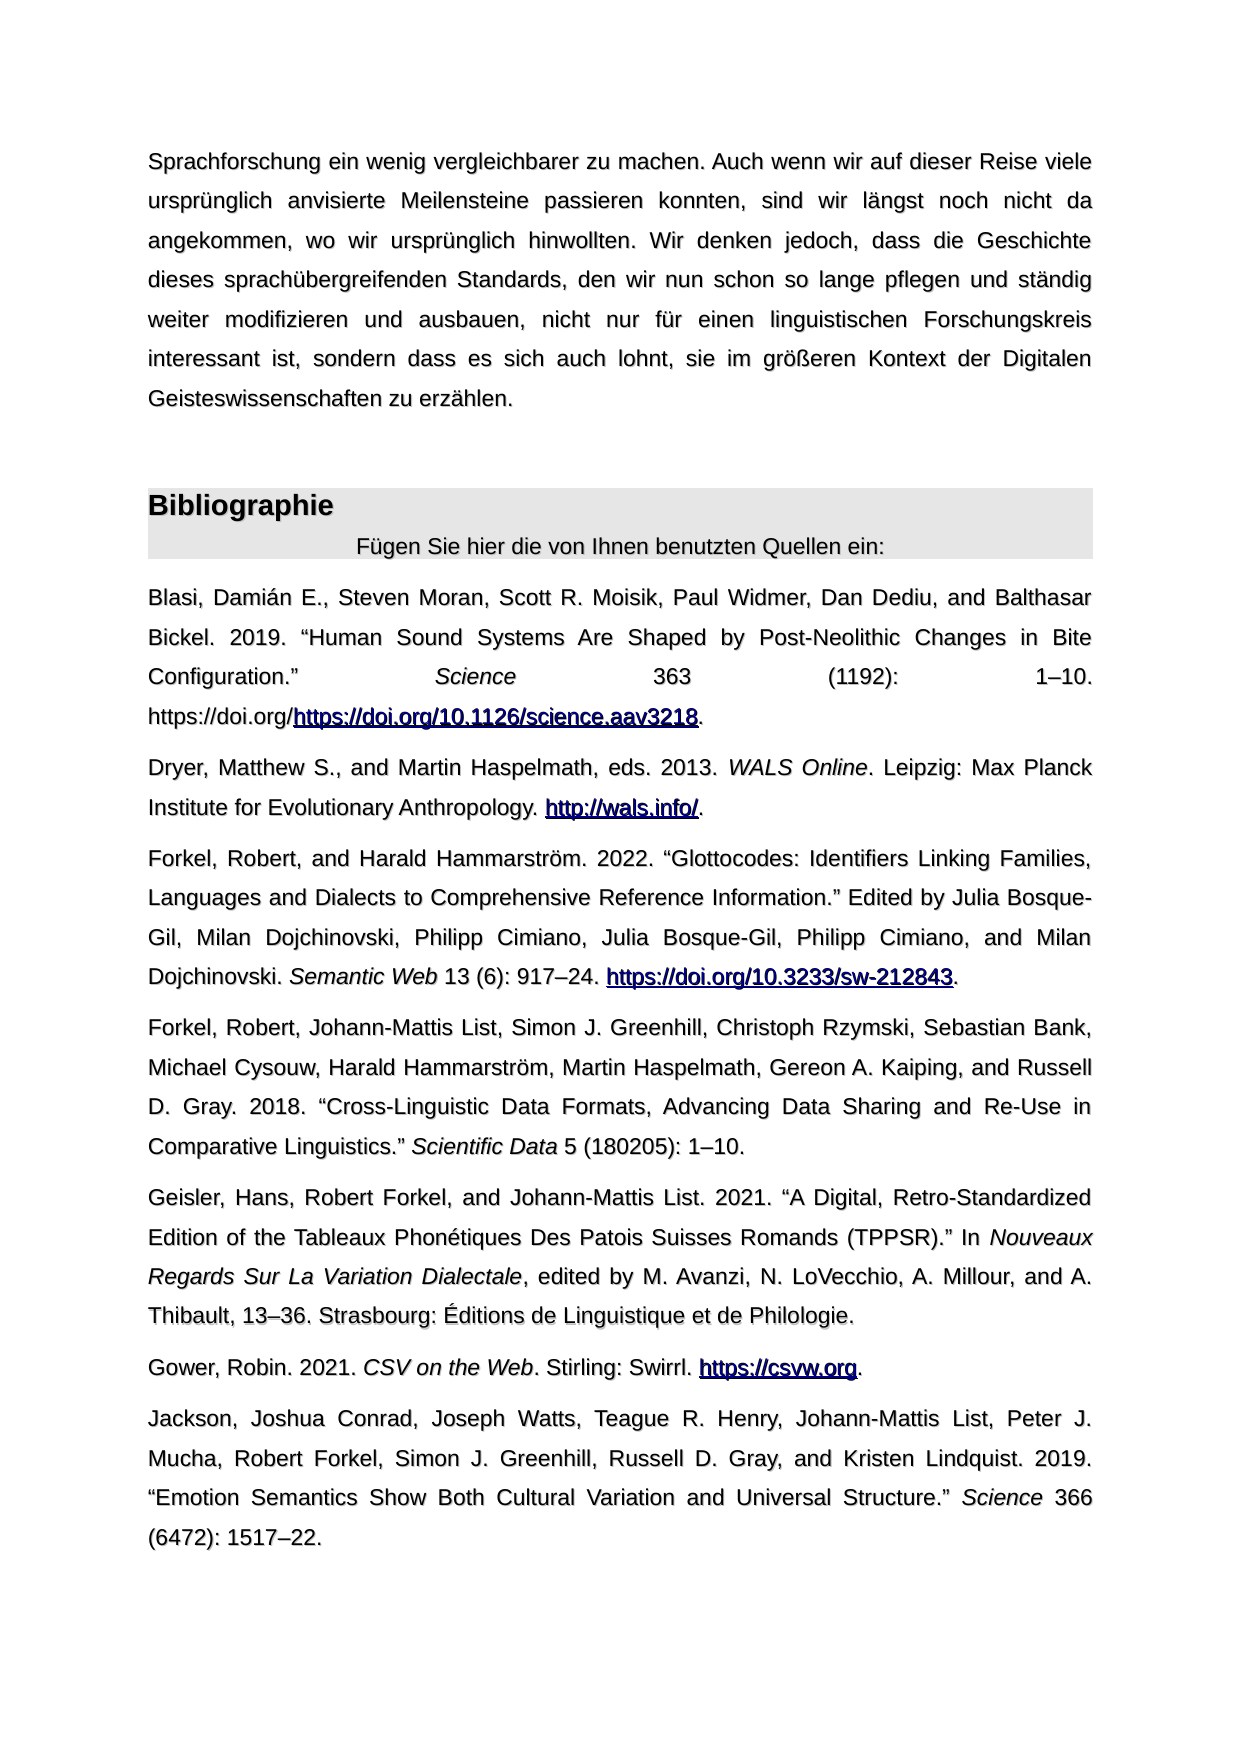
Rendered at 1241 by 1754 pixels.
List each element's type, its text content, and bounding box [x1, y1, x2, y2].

text Forkel, Robert, Johann-Mattis List, Simon J. Greenhill, Christoph Rzymski, Sebastian Bank, Michael Cysouw, Harald Hammarström, Martin Haspelmath, Gereon A. Kaiping, and Russell D. Gray. 2018. “Cross-Linguistic Data Formats, Advancing Data Sharing and Re-Use in Comparative Linguistics.” Scientific Data 5 (180205): 1–10. [148, 1014, 1093, 1159]
text Jackson, Joshua Conrad, Joseph Watts, Teague R. Henry, Johann-Mattis List, Peter J. Mucha, Robert Forkel, Simon J. Greenhill, Russell D. Gray, and Kristen Lindquist. 2019. “Emotion Semantics Show Both Cultural Variation and Universal Structure.” Science 366 (6472): 1517–22. [148, 1405, 1093, 1550]
text Forkel, Robert, and Harald Hammarström. 2022. “Glottocodes: Identifiers Linking Families, Languages and Dialects to Comprehensive Reference Information.” Edited by Julia Bosque-Gil, Milan Dojchinovski, Philipp Cimiano, Julia Bosque-Gil, Philipp Cimiano, and Milan Dojchinovski. Semantic Web 13 (6): 917–24. https://doi.org/10.3233/sw-212843. [148, 845, 1093, 989]
subtitle Bibliographie [148, 488, 1093, 521]
text Dryer, Matthew S., and Martin Haspelmath, eds. 2013. WALS Online. Leipzig: Max Planck Institute for Evolutionary Anthropology. http://wals.info/. [148, 754, 1093, 820]
text Sprachforschung ein wenig vergleichbarer zu machen. Auch wenn wir auf dieser Reise viele ursprünglich anvisierte Meilensteine passieren konnten, sind wir längst noch nicht da angekommen, wo wir ursprünglich hinwollten. Wir denken jedoch, dass die Geschichte dieses sprachübergreifenden Standards, den wir nun schon so lange pflegen und ständig weiter modifizieren und ausbauen, nicht nur für einen linguistischen Forschungskreis interessant ist, sondern dass es sich auch lohnt, sie im größeren Kontext der Digitalen Geisteswissenschaften zu erzählen. [148, 148, 1093, 411]
text Fügen Sie hier die von Ihnen benutzten Quellen ein: [148, 533, 1093, 559]
text Blasi, Damián E., Steven Moran, Scott R. Moisik, Paul Widmer, Dan Dediu, and Balthasar Bickel. 2019. “Human Sound Systems Are Shaped by Post-Neolithic Changes in Bite Configuration.” Science 363 (1192): 1–10. https://doi.org/https://doi.org/10.1126/science.aav3218. [148, 584, 1093, 729]
text Geisler, Hans, Robert Forkel, and Johann-Mattis List. 2021. “A Digital, Retro-Standardized Edition of the Tableaux Phonétiques Des Patois Suisses Romands (TPPSR).” In Nouveaux Regards Sur La Variation Dialectale, edited by M. Avanzi, N. LoVecchio, A. Millour, and A. Thibault, 13–36. Strasbourg: Éditions de Linguistique et de Philologie. [148, 1184, 1093, 1329]
text Gower, Robin. 2021. CSV on the Web. Stirling: Swirrl. https://csvw.org. [148, 1354, 1093, 1380]
